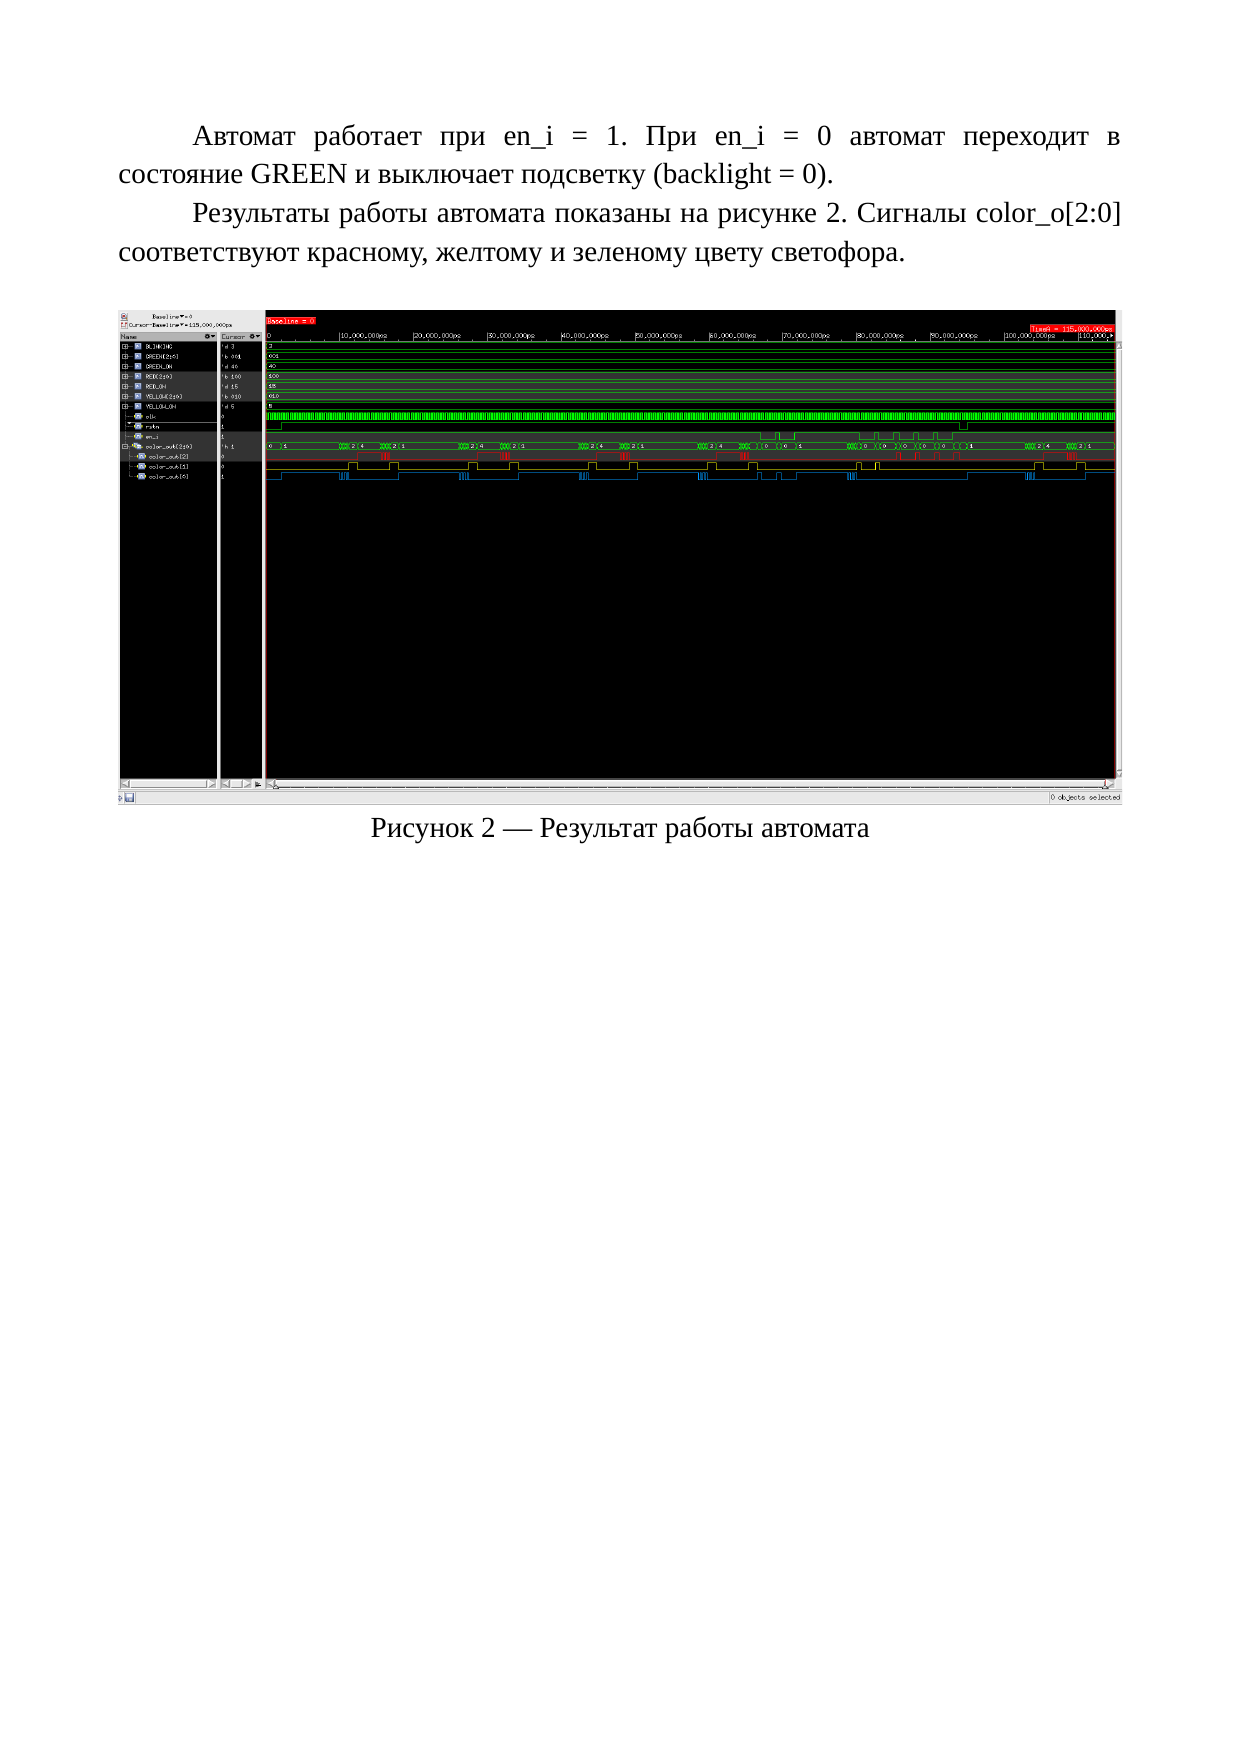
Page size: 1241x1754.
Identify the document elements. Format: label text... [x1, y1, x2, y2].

text Рисунок 2 — Результат работы автомата [118, 805, 1122, 843]
picture [118, 310, 1123, 805]
text Результаты работы автомата показаны на рисунке 2. Сигналы color_o[2:0] соответствуют красному, желтому и зеленому цвету светофора. [118, 195, 1122, 267]
text Автомат работает при en_i = 1. При en_i = 0 автомат переходит в состояние GREEN и выключает подсветку (backlight = 0). [118, 118, 1122, 190]
